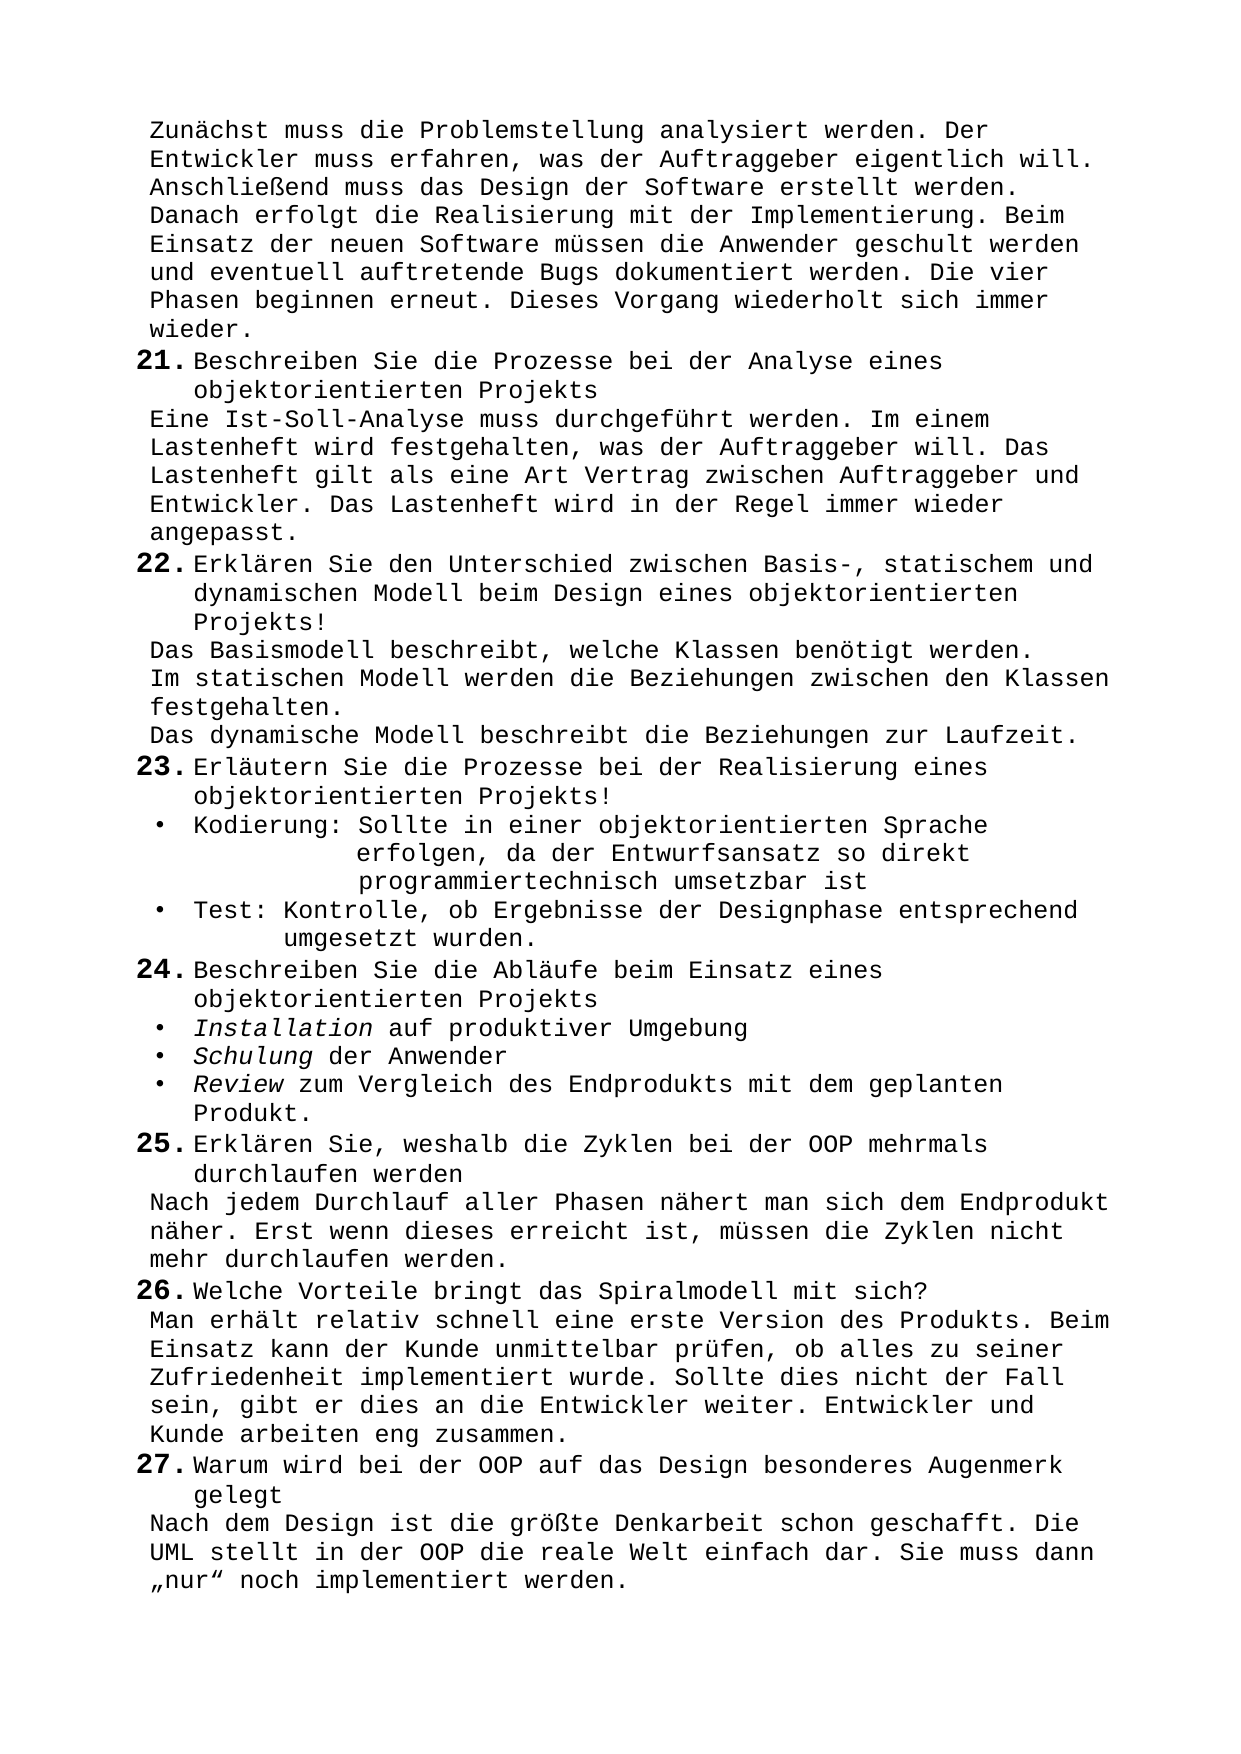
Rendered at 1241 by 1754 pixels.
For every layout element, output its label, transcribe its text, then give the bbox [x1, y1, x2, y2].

list Beschreiben Sie die Prozesse bei der Analyse eines objektorientierten Projekts [118, 345, 1122, 406]
list Man erhält relativ schnell eine erste Version des Produkts. Beim Einsatz kann der Kunde unmittelbar prüfen, ob alles zu seiner Zufriedenheit implementiert wurde. Sollte dies nicht der Fall sein, gibt er dies an die Entwickler weiter. Entwickler und Kunde arbeiten eng zusammen. [118, 1308, 1122, 1449]
list Warum wird bei der OOP auf das Design besonderes Augenmerk gelegt [118, 1449, 1122, 1511]
list Nach dem Design ist die größte Denkarbeit schon geschafft. Die UML stellt in der OOP die reale Welt einfach dar. Sie muss dann „nur“ noch implementiert werden. [118, 1511, 1122, 1596]
list programmiertechnisch umsetzbar ist [306, 869, 1122, 897]
list Nach jedem Durchlauf aller Phasen nähert man sich dem Endprodukt näher. Erst wenn dieses erreicht ist, müssen die Zyklen nicht mehr durchlaufen werden. [118, 1190, 1122, 1275]
list Installation auf produktiver Umgebung [156, 1015, 1122, 1043]
list Welche Vorteile bringt das Spiralmodell mit sich? [118, 1275, 1122, 1308]
list Eine Ist-Soll-Analyse muss durchgeführt werden. Im einem Lastenheft wird festgehalten, was der Auftraggeber will. Das Lastenheft gilt als eine Art Vertrag zwischen Auftraggeber und Entwickler. Das Lastenheft wird in der Regel immer wieder angepasst. [118, 406, 1122, 548]
list Test: Kontrolle, ob Ergebnisse der Designphase entsprechend [156, 897, 1122, 926]
list Zunächst muss die Problemstellung analysiert werden. Der Entwickler muss erfahren, was der Auftraggeber eigentlich will. Anschließend muss das Design der Software erstellt werden. Danach erfolgt die Realisierung mit der Implementierung. Beim Einsatz der neuen Software müssen die Anwender geschult werden und eventuell auftretende Bugs dokumentiert werden. Die vier Phasen beginnen erneut. Dieses Vorgang wiederholt sich immer wieder. [118, 118, 1122, 345]
list Im statischen Modell werden die Beziehungen zwischen den Klassen festgehalten. [118, 666, 1122, 722]
list Schulung der Anwender [156, 1043, 1122, 1072]
list Review zum Vergleich des Endprodukts mit dem geplanten Produkt. [156, 1072, 1122, 1128]
list Beschreiben Sie die Abläufe beim Einsatz eines objektorientierten Projekts [118, 954, 1122, 1015]
list Erklären Sie, weshalb die Zyklen bei der OOP mehrmals durchlaufen werden [118, 1128, 1122, 1190]
list Kodierung: Sollte in einer objektorientierten Sprache erfolgen, da der Entwurfsansatz so direkt [156, 812, 1122, 869]
list Das Basismodell beschreibt, welche Klassen benötigt werden. [118, 637, 1122, 666]
list umgesetzt wurden. [231, 926, 1122, 954]
list Erklären Sie den Unterschied zwischen Basis-, statischem und dynamischen Modell beim Design eines objektorientierten Projekts! [118, 548, 1122, 637]
list Das dynamische Modell beschreibt die Beziehungen zur Laufzeit. [118, 722, 1122, 751]
list Erläutern Sie die Prozesse bei der Realisierung eines objektorientierten Projekts! [118, 751, 1122, 812]
